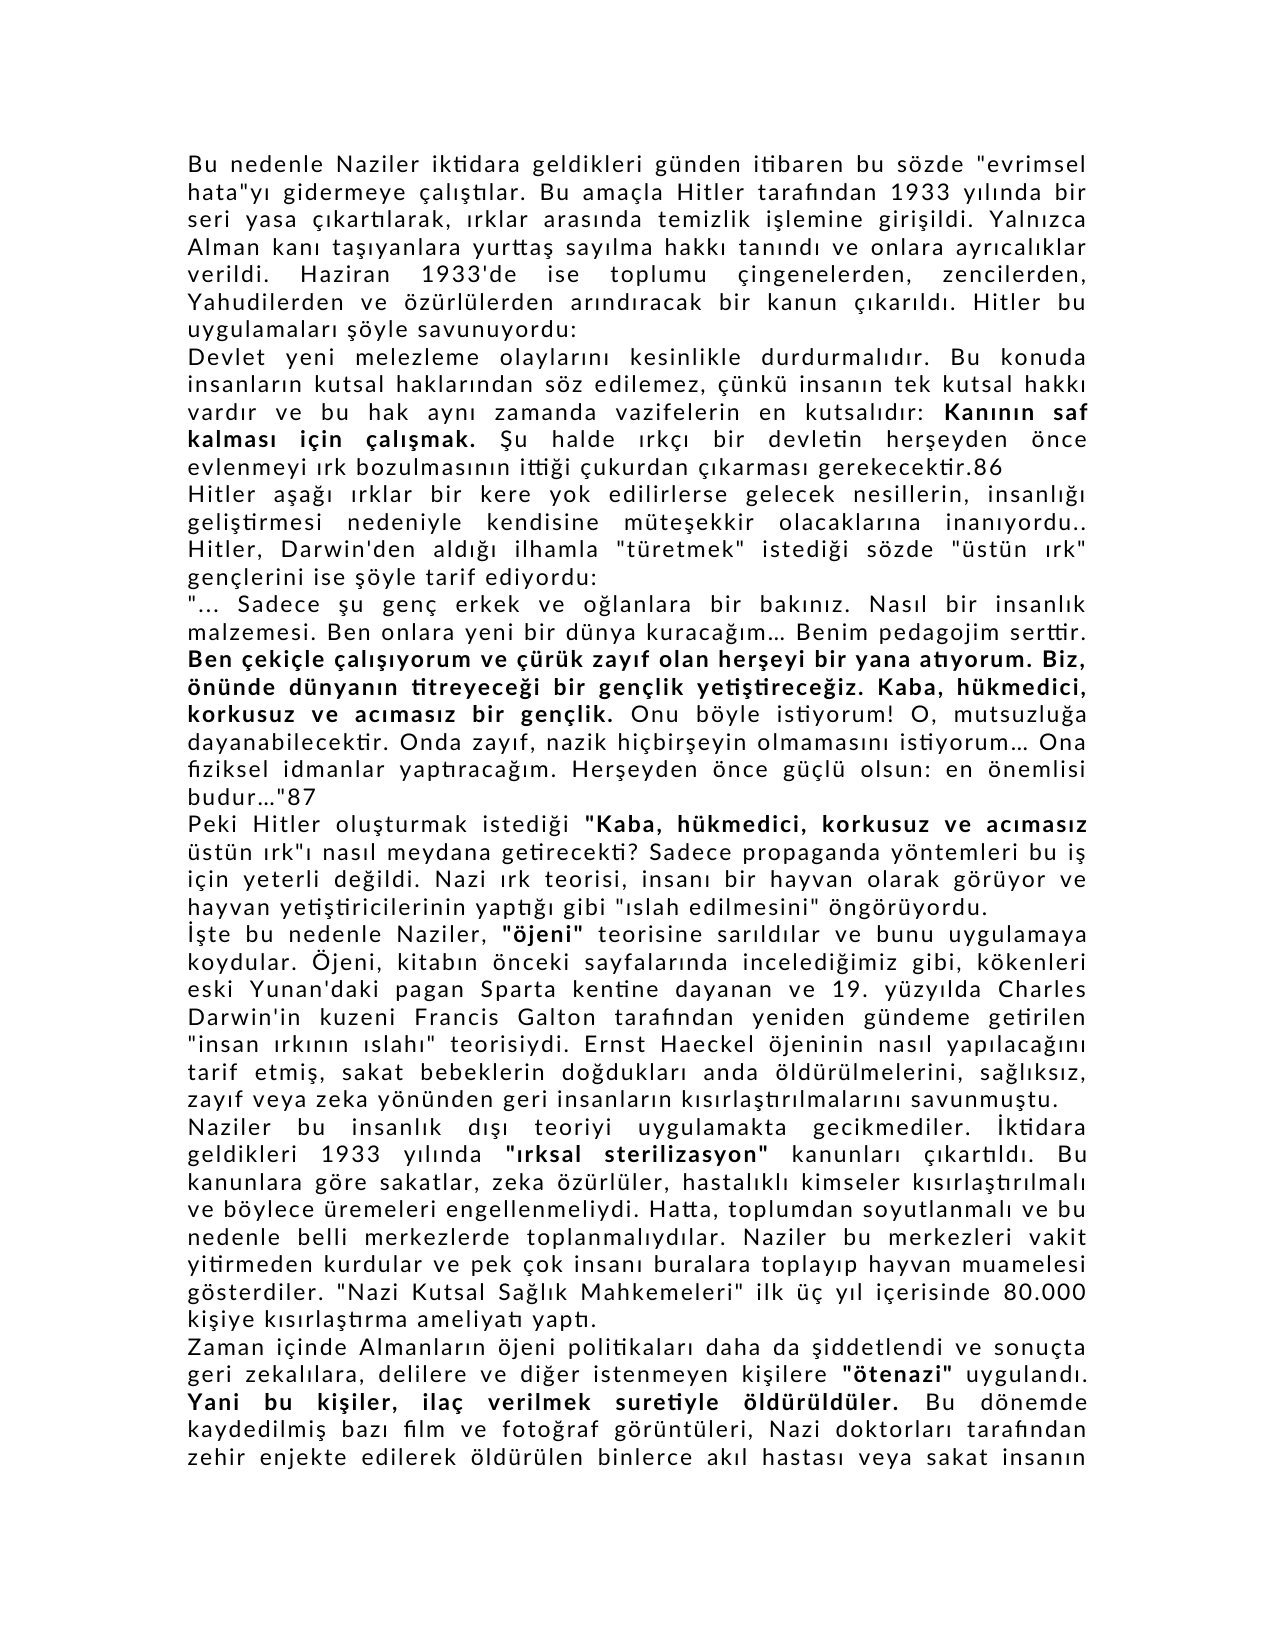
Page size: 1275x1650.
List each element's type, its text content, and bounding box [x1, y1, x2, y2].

text Peki Hitler oluşturmak istediği "Kaba, hükmedici, korkusuz ve acımasız üstün ırk"ı nasıl meydana getirecekti? Sadece propaganda yöntemleri bu iş için yeterli değildi. Nazi ırk teorisi, insanı bir hayvan olarak görüyor ve hayvan yetiştiricilerinin yaptığı gibi "ıslah edilmesini" öngörüyordu. [187, 810, 1087, 920]
text Zaman içinde Almanların öjeni politikaları daha da şiddetlendi ve sonuçta geri zekalılara, delilere ve diğer istenmeyen kişilere "ötenazi" uygulandı. Yani bu kişiler, ilaç verilmek suretiyle öldürüldüler. Bu dönemde kaydedilmiş bazı film ve fotoğraf görüntüleri, Nazi doktorları tarafından zehir enjekte edilerek öldürülen binlerce akıl hastası veya sakat insanın [187, 1332, 1087, 1470]
text Naziler bu insanlık dışı teoriyi uygulamakta gecikmediler. İktidara geldikleri 1933 yılında "ırksal sterilizasyon" kanunları çıkartıldı. Bu kanunlara göre sakatlar, zeka özürlüler, hastalıklı kimseler kısırlaştırılmalı ve böylece üremeleri engellenmeliydi. Hatta, toplumdan soyutlanmalı ve bu nedenle belli merkezlerde toplanmalıydılar. Naziler bu merkezleri vakit yitirmeden kurdular ve pek çok insanı buralara toplayıp hayvan muamelesi gösterdiler. "Nazi Kutsal Sağlık Mahkemeleri" ilk üç yıl içerisinde 80.000 kişiye kısırlaştırma ameliyatı yaptı. [187, 1112, 1087, 1332]
text Devlet yeni melezleme olaylarını kesinlikle durdurmalıdır. Bu konuda insanların kutsal haklarından söz edilemez, çünkü insanın tek kutsal hakkı vardır ve bu hak aynı zamanda vazifelerin en kutsalıdır: Kanının saf kalması için çalışmak. Şu halde ırkçı bir devletin herşeyden önce evlenmeyi ırk bozulmasının ittiği çukurdan çıkarması gerekecektir.86 [187, 342, 1087, 480]
text İşte bu nedenle Naziler, "öjeni" teorisine sarıldılar ve bunu uygulamaya koydular. Öjeni, kitabın önceki sayfalarında incelediğimiz gibi, kökenleri eski Yunan'daki pagan Sparta kentine dayanan ve 19. yüzyılda Charles Darwin'in kuzeni Francis Galton tarafından yeniden gündeme getirilen "insan ırkının ıslahı" teorisiydi. Ernst Haeckel öjeninin nasıl yapılacağını tarif etmiş, sakat bebeklerin doğdukları anda öldürülmelerini, sağlıksız, zayıf veya zeka yönünden geri insanların kısırlaştırılmalarını savunmuştu. [187, 920, 1087, 1112]
text "... Sadece şu genç erkek ve oğlanlara bir bakınız. Nasıl bir insanlık malzemesi. Ben onlara yeni bir dünya kuracağım… Benim pedagojim serttir. Ben çekiçle çalışıyorum ve çürük zayıf olan herşeyi bir yana atıyorum. Biz, önünde dünyanın titreyeceği bir gençlik yetiştireceğiz. Kaba, hükmedici, korkusuz ve acımasız bir gençlik. Onu böyle istiyorum! O, mutsuzluğa dayanabilecektir. Onda zayıf, nazik hiçbirşeyin olmamasını istiyorum… Ona fiziksel idmanlar yaptıracağım. Herşeyden önce güçlü olsun: en önemlisi budur…"87 [187, 590, 1087, 810]
text Bu nedenle Naziler iktidara geldikleri günden itibaren bu sözde "evrimsel hata"yı gidermeye çalıştılar. Bu amaçla Hitler tarafından 1933 yılında bir seri yasa çıkartılarak, ırklar arasında temizlik işlemine girişildi. Yalnızca Alman kanı taşıyanlara yurttaş sayılma hakkı tanındı ve onlara ayrıcalıklar verildi. Haziran 1933'de ise toplumu çingenelerden, zencilerden, Yahudilerden ve özürlülerden arındıracak bir kanun çıkarıldı. Hitler bu uygulamaları şöyle savunuyordu: [187, 150, 1087, 342]
text Hitler aşağı ırklar bir kere yok edilirlerse gelecek nesillerin, insanlığı geliştirmesi nedeniyle kendisine müteşekkir olacaklarına inanıyordu.. Hitler, Darwin'den aldığı ilhamla "türetmek" istediği sözde "üstün ırk" gençlerini ise şöyle tarif ediyordu: [187, 480, 1087, 590]
